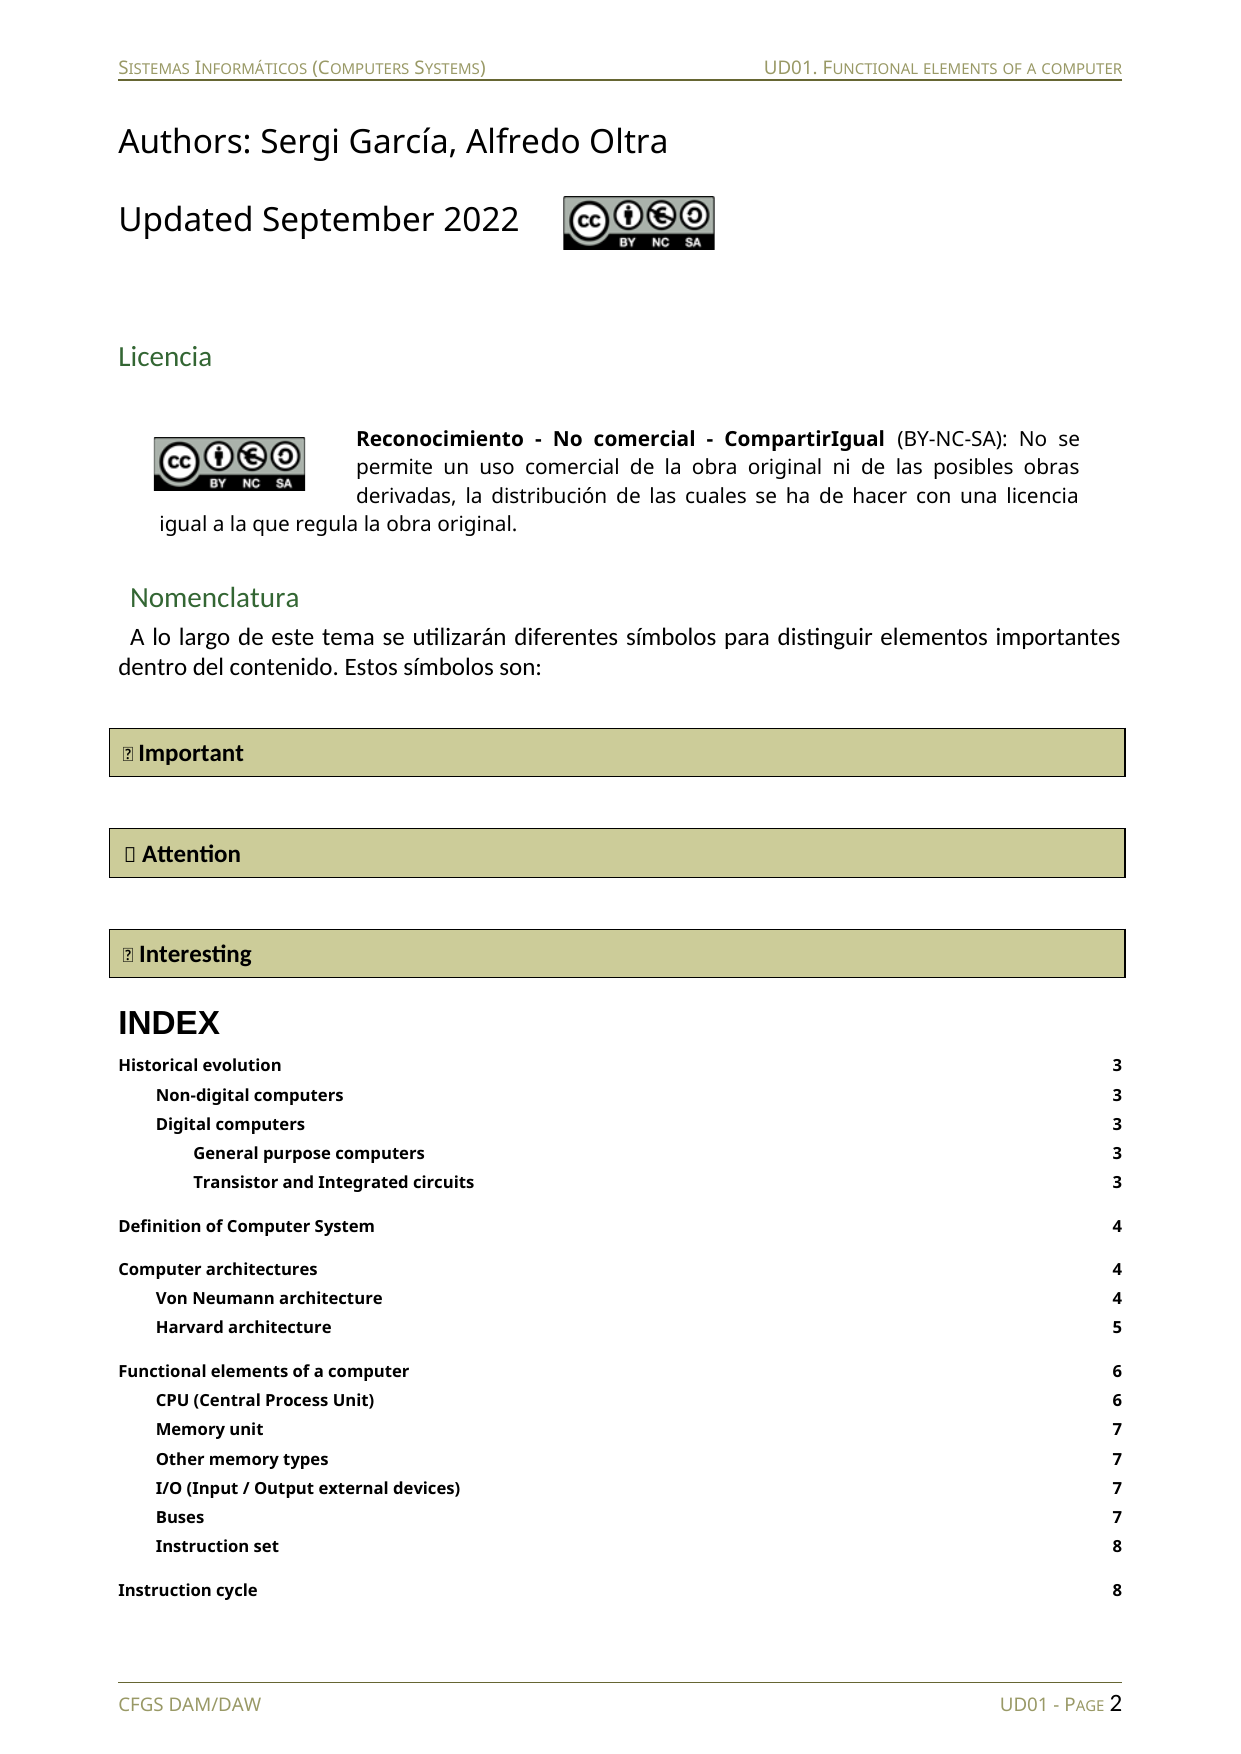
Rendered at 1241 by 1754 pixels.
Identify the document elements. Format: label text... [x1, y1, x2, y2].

text Historical evolution 3 [118, 1054, 1122, 1077]
text [715, 196, 1122, 241]
text 📖 Important [110, 729, 1124, 776]
text Authors: Sergi García, Alfredo Oltra [118, 118, 1122, 163]
text INDEX [118, 1003, 1122, 1041]
text 💬 Interesting [110, 930, 1124, 977]
text Licencia [118, 338, 1122, 374]
text CPU (Central Process Unit) 6 [156, 1389, 1122, 1411]
text Von Neumann architecture 4 [156, 1287, 1122, 1309]
text Reconocimiento - No comercial - CompartirIgual (BY-NC-SA): No se permite un uso comercial de la obra original ni de las posibles obras derivadas, la distribución de las cuales se ha de hacer con una licencia igual a la que regula la obra original. [159, 424, 1080, 538]
text Updated September 2022 [118, 196, 563, 241]
picture [563, 196, 715, 250]
text Harvard architecture 5 [156, 1316, 1122, 1339]
text Non-digital computers 3 [156, 1083, 1122, 1106]
text Instruction set 8 [156, 1534, 1122, 1557]
text Definition of Computer System 4 [118, 1214, 1122, 1237]
text Other memory types 7 [156, 1447, 1122, 1470]
text I/O (Input / Output external devices) 7 [156, 1476, 1122, 1499]
text A lo largo de este tema se utilizarán diferentes símbolos para distinguir elementos importantes dentro del contenido. Estos símbolos son: [118, 621, 1122, 682]
text Computer architectures 4 [118, 1258, 1122, 1280]
text General purpose computers 3 [193, 1141, 1122, 1164]
picture [153, 437, 306, 491]
text Functional elements of a computer 6 [118, 1359, 1122, 1382]
text Transistor and Integrated circuits 3 [193, 1171, 1122, 1193]
text Nomenclatura [118, 579, 1122, 614]
text ❕ Attention [110, 829, 1124, 877]
text Buses 7 [156, 1505, 1122, 1528]
text Memory unit 7 [156, 1418, 1122, 1441]
text Instruction cycle 8 [118, 1578, 1122, 1601]
text Digital computers 3 [156, 1112, 1122, 1135]
